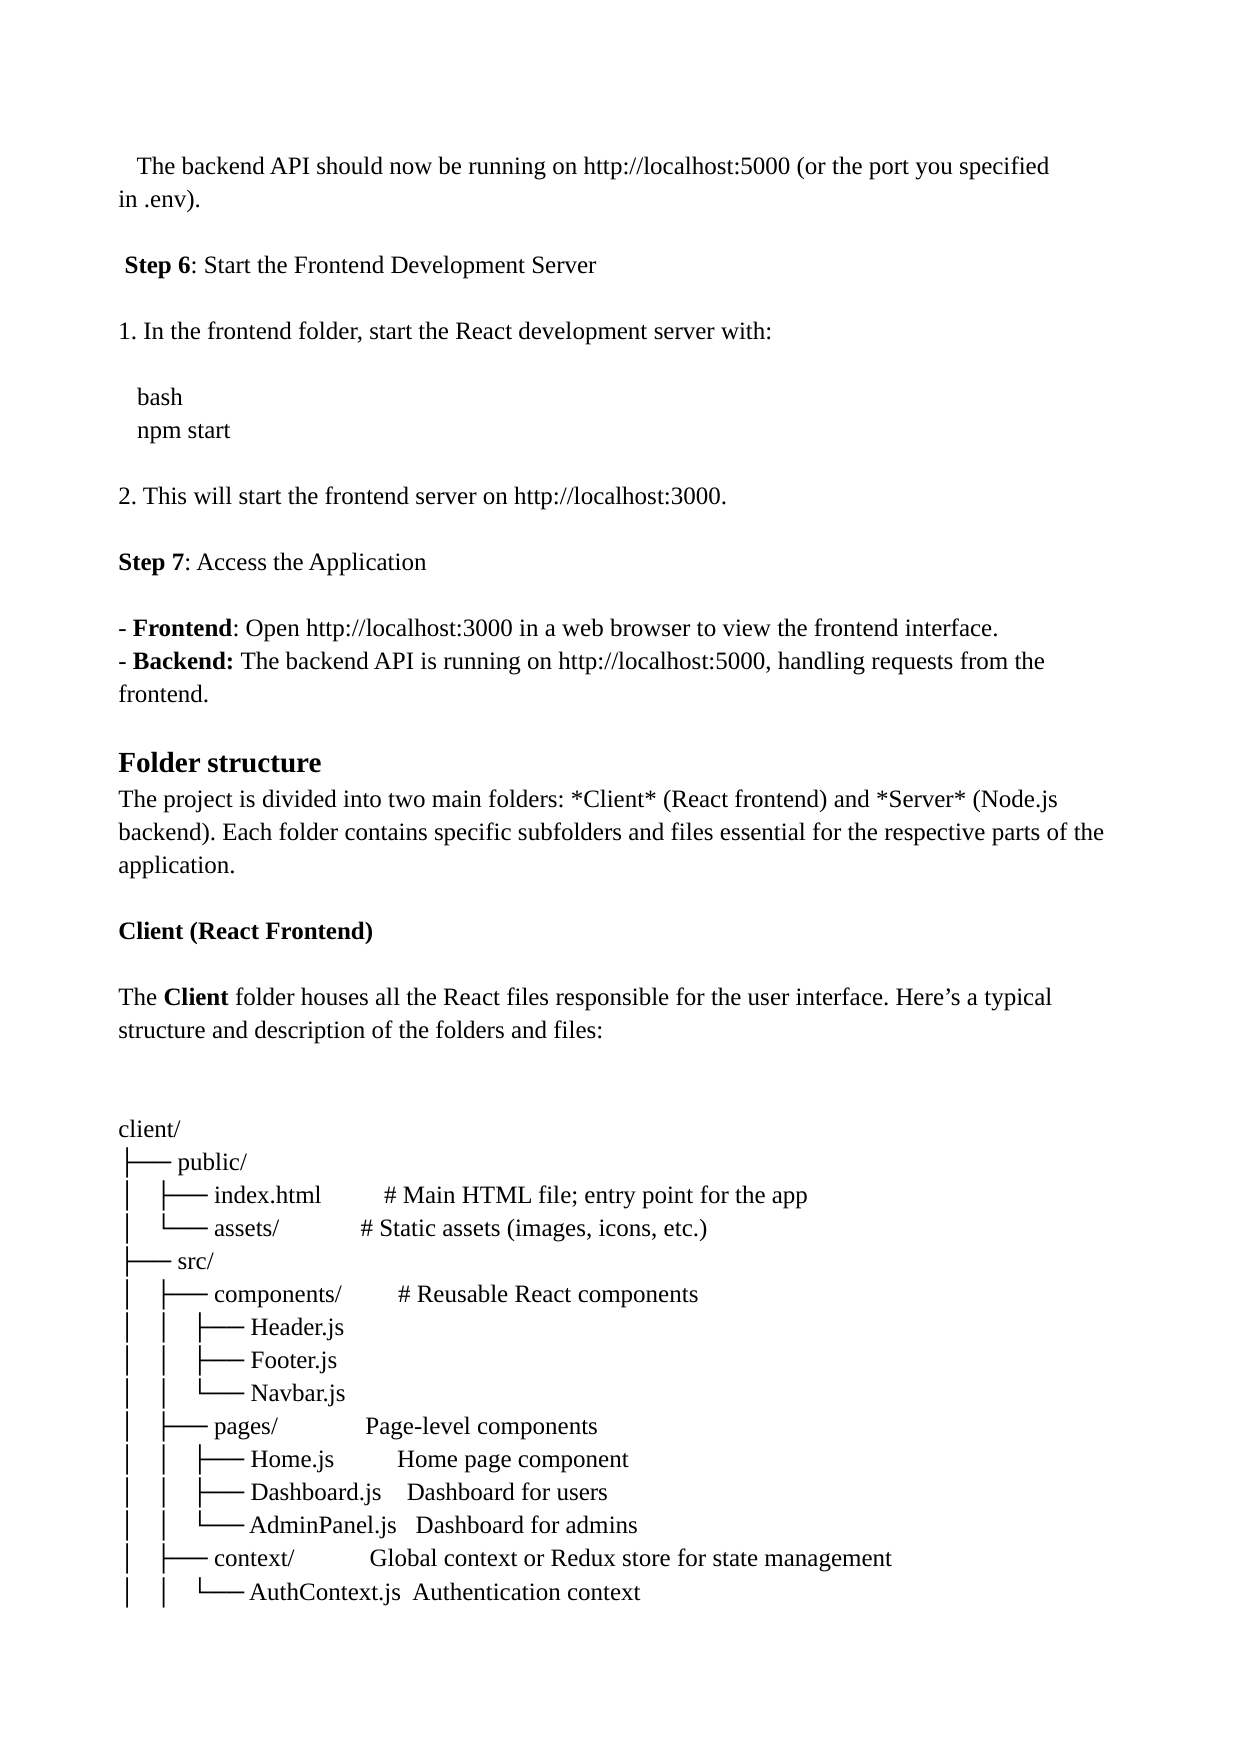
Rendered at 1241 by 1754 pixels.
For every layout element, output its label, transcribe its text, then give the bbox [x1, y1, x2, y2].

text │ │ └── AdminPanel.js Dashboard for admins [164, 1511, 1122, 1539]
text │ │ └── AdminPanel.js Dashboard for admins [128, 1511, 162, 1539]
text The project is divided into two main folders: *Client* (React frontend) and *Server* (Node.js backend). Each folder contains specific subfolders and files essential for the respective parts of the application. [118, 784, 1122, 879]
text Step 7: Access the Application [118, 547, 1122, 576]
text │ │ ├── Header.js [128, 1312, 162, 1341]
text │ ├── components/ # Reusable React components [164, 1279, 1122, 1308]
text │ │ ├── Footer.js [201, 1345, 1122, 1374]
text │ ├── index.html # Main HTML file; entry point for the app [164, 1180, 1122, 1209]
text │ │ └── AuthContext.js Authentication context [164, 1577, 1122, 1605]
text │ │ ├── Header.js [201, 1312, 1122, 1341]
text - Frontend: Open http://localhost:3000 in a web browser to view the frontend interface. [118, 613, 1122, 642]
text │ │ ├── Dashboard.js Dashboard for users [164, 1477, 199, 1506]
text │ │ ├── Dashboard.js Dashboard for users [128, 1477, 162, 1506]
text │ │ ├── Dashboard.js Dashboard for users [201, 1477, 1122, 1506]
text │ │ ├── Header.js [164, 1312, 199, 1341]
text │ ├── pages/ Page-level components [164, 1411, 1122, 1440]
text Step 6: Start the Frontend Development Server [118, 250, 1122, 279]
text │ │ ├── Home.js Home page component [128, 1444, 162, 1473]
text │ │ └── AuthContext.js Authentication context [128, 1577, 162, 1605]
text │ │ └── Navbar.js [128, 1378, 162, 1407]
text │ ├── pages/ Page-level components [128, 1411, 162, 1440]
text ├── src/ [128, 1246, 1122, 1275]
text 1. In the frontend folder, start the React development server with: [118, 316, 1122, 345]
text ├── public/ [118, 1147, 126, 1176]
text - Backend: The backend API is running on http://localhost:5000, handling requests from the frontend. [118, 646, 1122, 708]
text │ └── assets/ # Static assets (images, icons, etc.) [128, 1213, 1122, 1242]
text │ ├── context/ Global context or Redux store for state management [164, 1543, 1122, 1572]
text Client (React Frontend) [118, 916, 1122, 945]
text client/ [118, 1114, 1122, 1143]
text 2. This will start the frontend server on http://localhost:3000. [118, 481, 1122, 510]
text ├── public/ [128, 1147, 1122, 1176]
text Folder structure [118, 746, 1122, 779]
text The Client folder houses all the React files responsible for the user interface. Here’s a typical structure and description of the folders and files: [118, 982, 1122, 1044]
text │ │ ├── Home.js Home page component [164, 1444, 199, 1473]
text npm start [118, 415, 1122, 444]
text │ │ ├── Footer.js [128, 1345, 162, 1374]
text │ │ ├── Home.js Home page component [201, 1444, 1122, 1473]
text bash [118, 382, 1122, 411]
text │ │ └── Navbar.js [164, 1378, 1122, 1407]
text │ ├── components/ # Reusable React components [128, 1279, 162, 1308]
text The backend API should now be running on http://localhost:5000 (or the port you specified in .env). [118, 151, 1122, 213]
text │ │ ├── Footer.js [164, 1345, 199, 1374]
text ├── src/ [118, 1246, 126, 1275]
